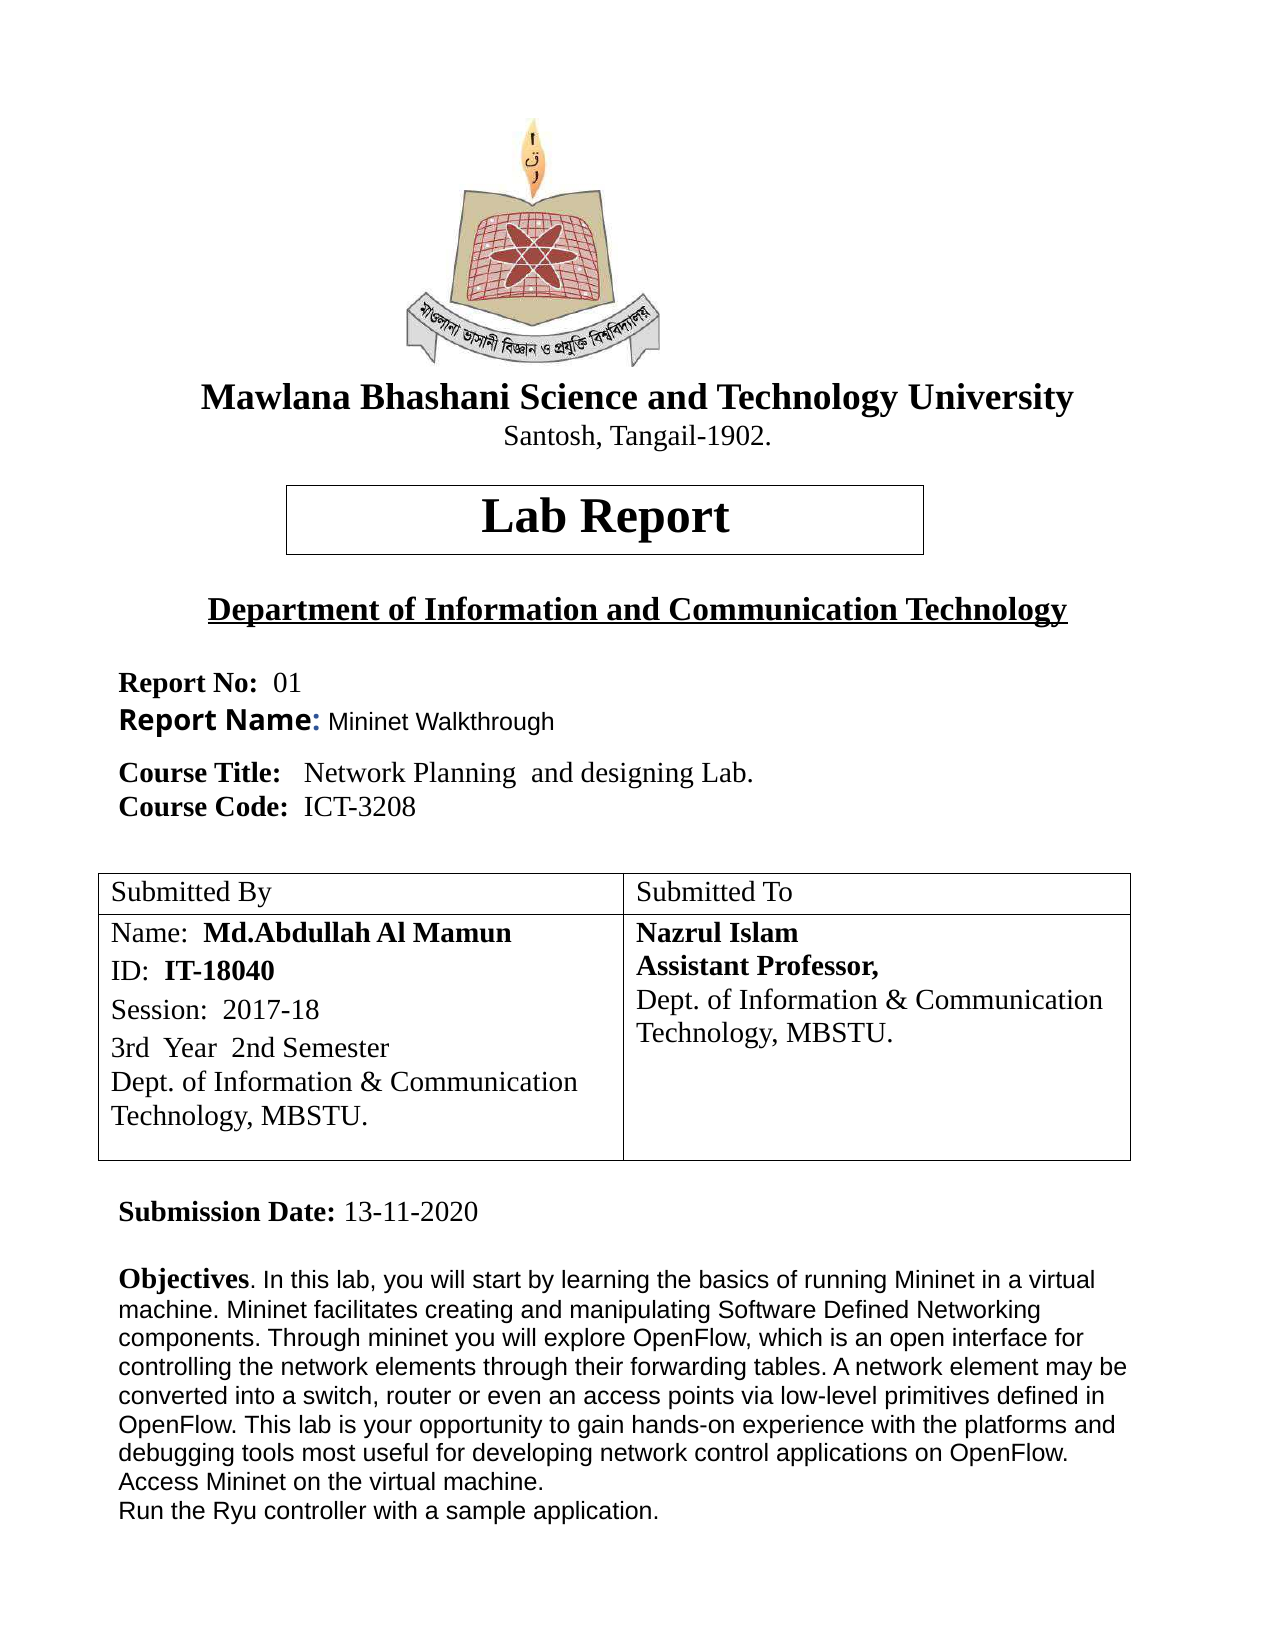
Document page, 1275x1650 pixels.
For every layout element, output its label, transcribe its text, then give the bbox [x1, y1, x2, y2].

text Objectives. In this lab, you will start by learning the basics of running Mininet in a virtual machine. Mininet facilitates creating and manipulating Software Defined Networking components. Through mininet you will explore OpenFlow, which is an open interface for controlling the network elements through their forwarding tables. A network element may be converted into a switch, router or even an access points via low-level primitives defined in OpenFlow. This lab is your opportunity to gain hands-on experience with the platforms and debugging tools most useful for developing network control applications on OpenFlow. [118, 1261, 1157, 1467]
text Mawlana Bhashani Science and Technology University [118, 375, 1157, 418]
text Submission Date: 13-11-2020 [118, 1194, 1157, 1228]
picture [406, 118, 660, 367]
table_header Lab Report [287, 486, 923, 554]
text Department of Information and Communication Technology [118, 589, 1157, 627]
table_cell Nazrul Islam Assistant Professor, Dept. of Information & Communication Technology, MBSTU. [624, 915, 1130, 1159]
table_header Submitted To [624, 874, 1130, 914]
text Course Code: ICT-3208 [118, 789, 1157, 822]
table_header Submitted By [99, 874, 623, 914]
subtitle Report Name: Mininet Walkthrough [118, 699, 1157, 739]
text Course Title: Network Planning and designing Lab. [118, 755, 1157, 789]
table_cell Name: Md.Abdullah Al Mamun ID: IT-18040 Session: 2017-18 3rd Year 2nd Semester Dept. of Information & Communication Technology, MBSTU. [99, 915, 623, 1159]
text Run the Ryu controller with a sample application. [118, 1496, 1157, 1525]
text Santosh, Tangail-1902. [118, 418, 1157, 451]
text Report No: 01 [118, 666, 1157, 699]
text Access Mininet on the virtual machine. [118, 1467, 1157, 1496]
